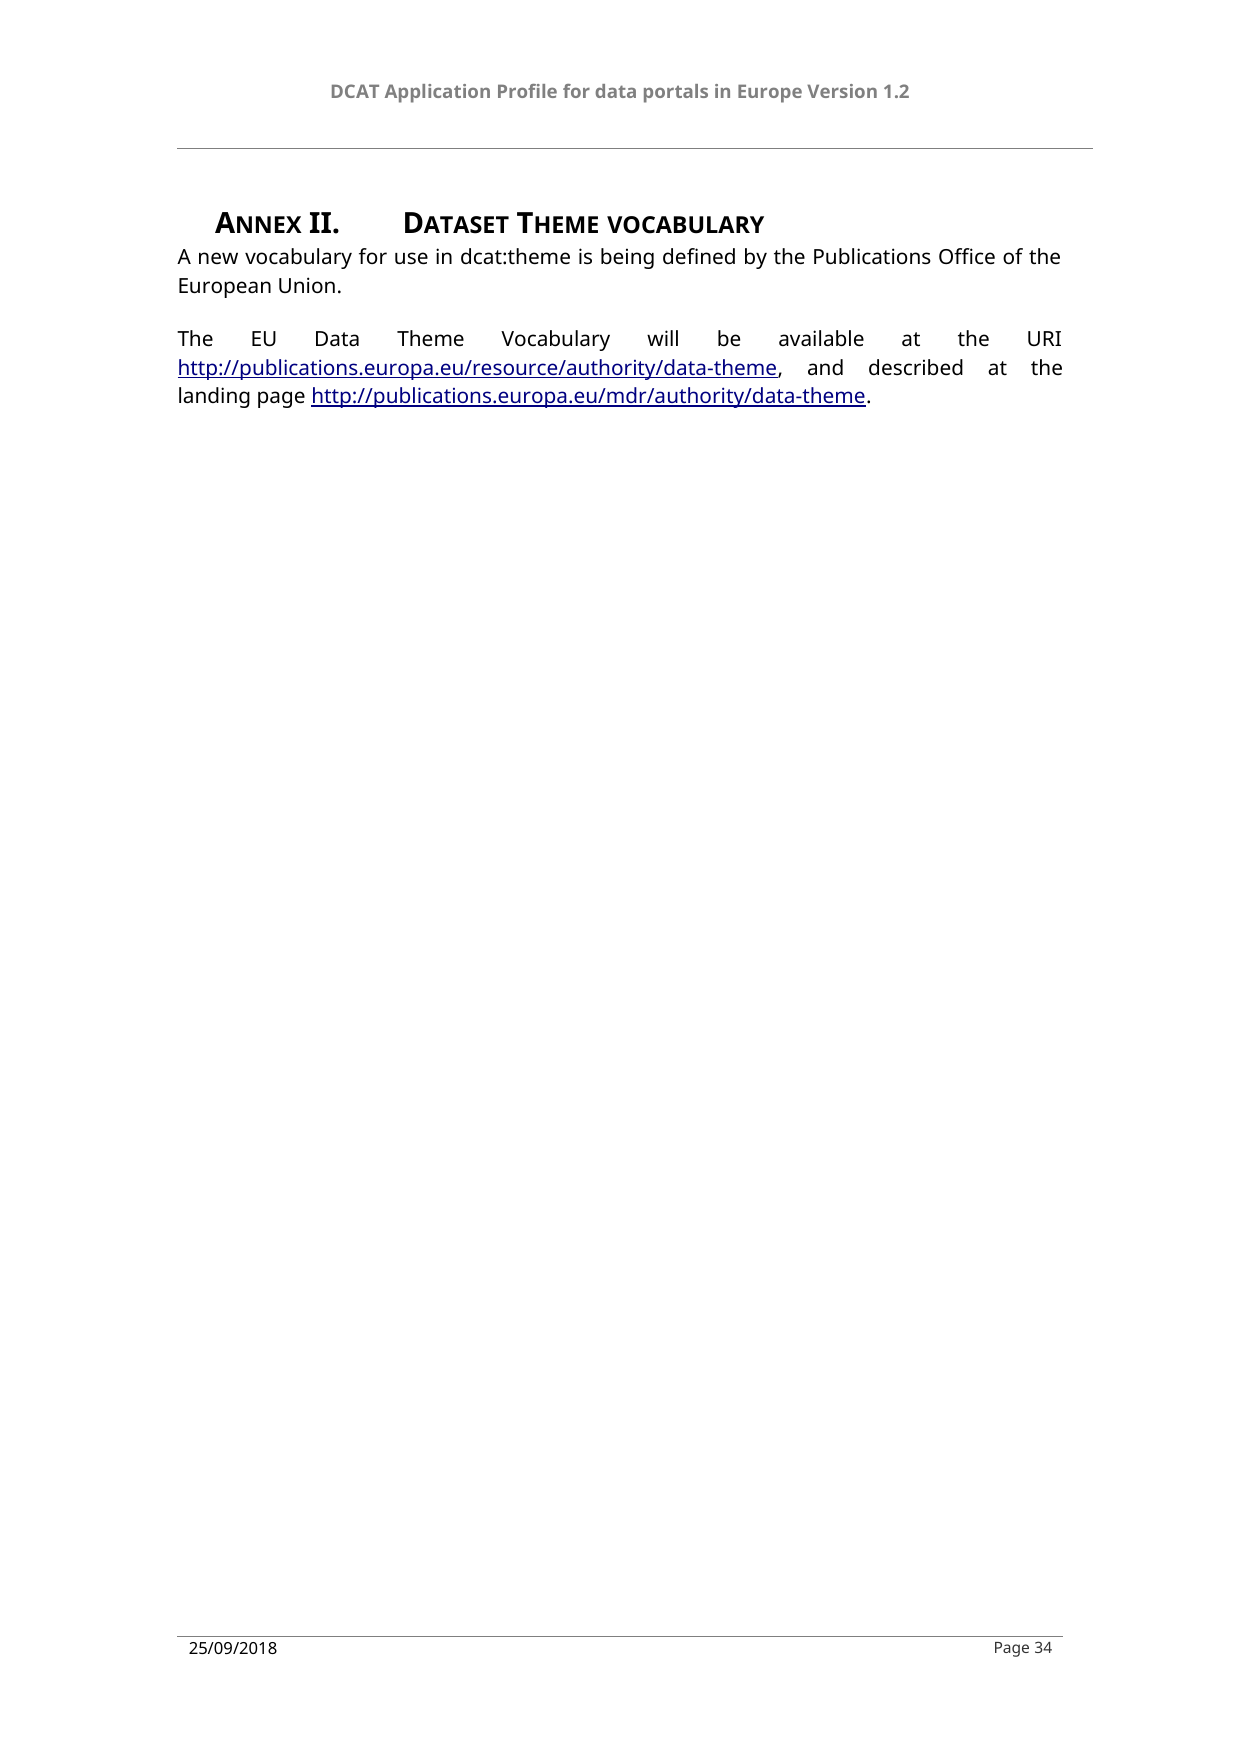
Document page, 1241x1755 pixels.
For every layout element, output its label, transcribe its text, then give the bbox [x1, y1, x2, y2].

text A new vocabulary for use in dcat:theme is being defined by the Publications Office of the European Union. [177, 242, 1063, 299]
list Dataset Theme vocabulary [215, 203, 1063, 242]
text The EU Data Theme Vocabulary will be available at the URI http://publications.europa.eu/resource/authority/data-theme, and described at the landing page http://publications.europa.eu/mdr/authority/data-theme. [177, 324, 1063, 409]
